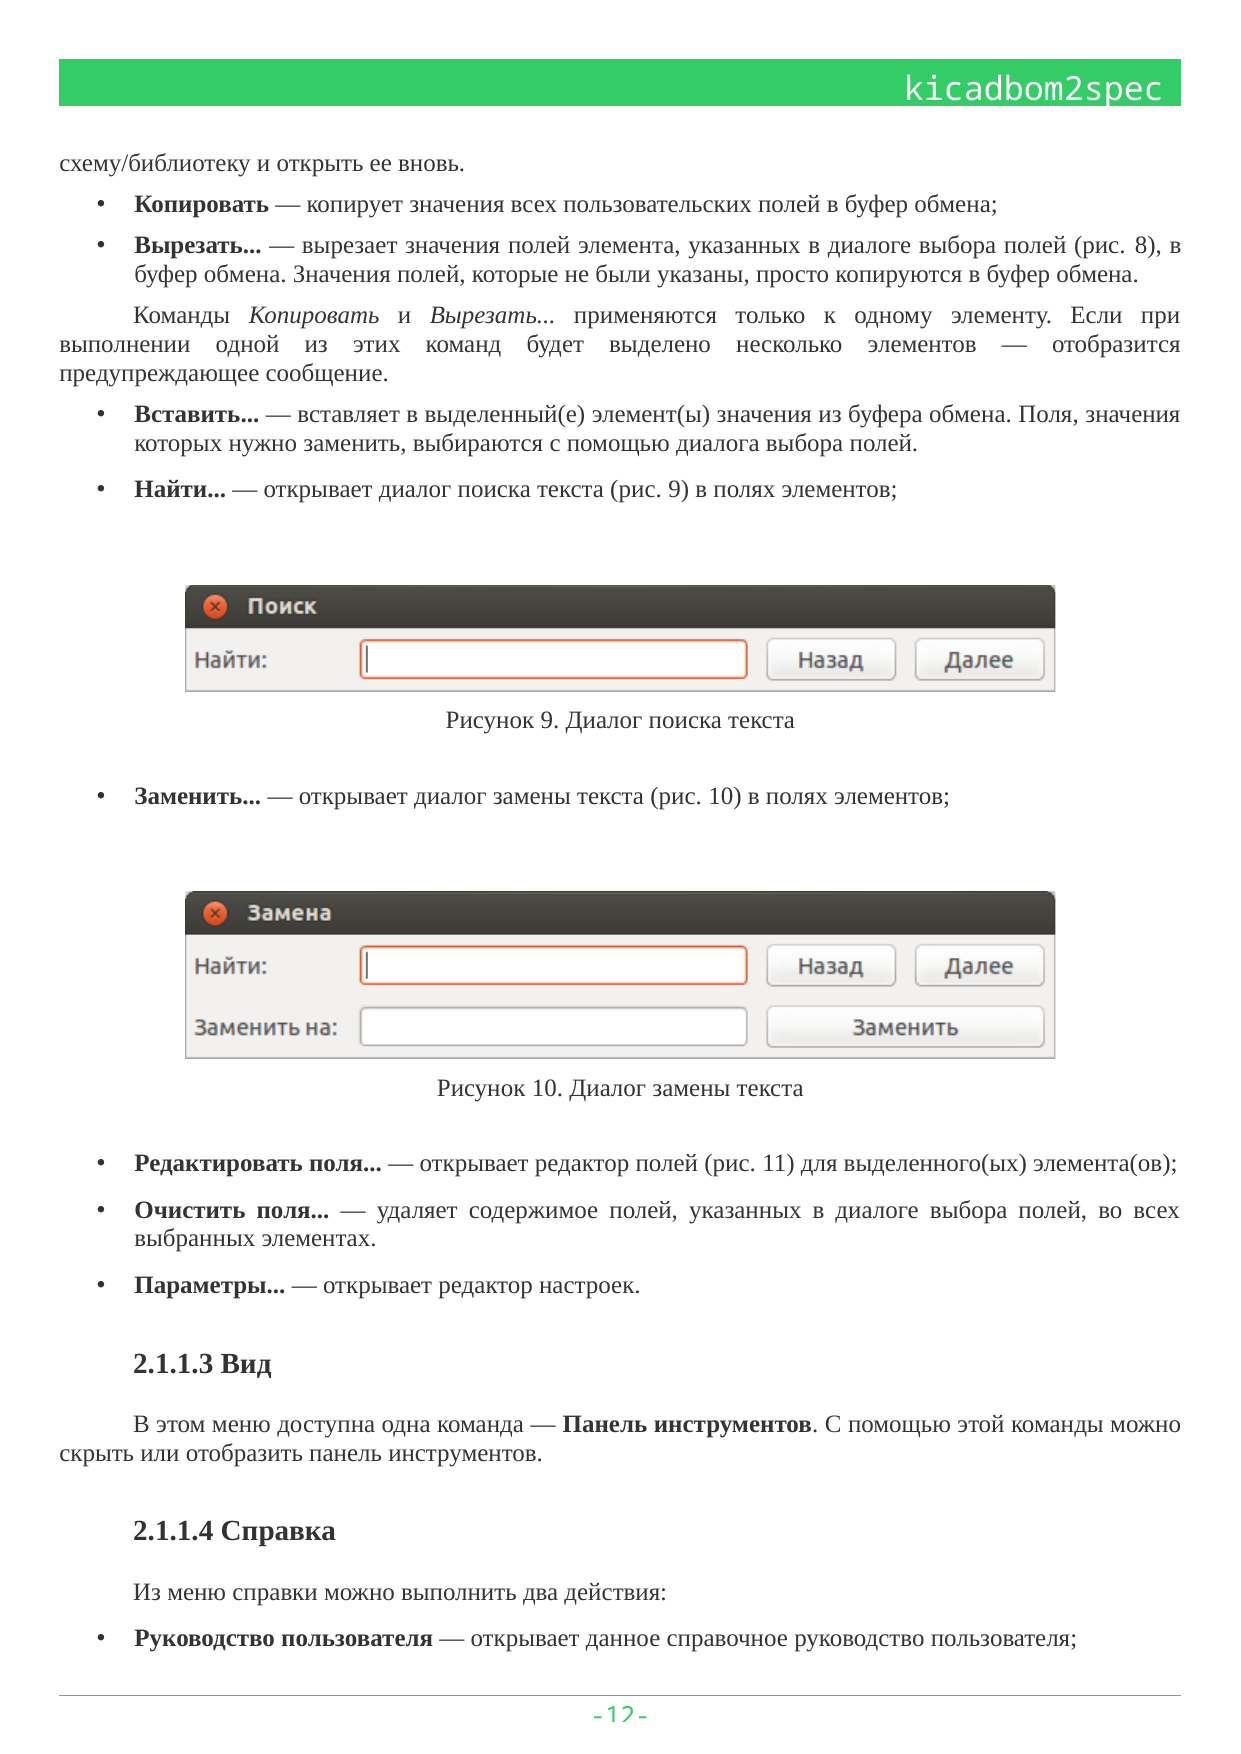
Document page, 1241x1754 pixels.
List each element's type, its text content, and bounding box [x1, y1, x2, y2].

list Заменить... — открывает диалог замены текста (рис. 10) в полях элементов; [97, 781, 1181, 809]
list Руководство пользователя — открывает данное справочное руководство пользователя; [97, 1623, 1181, 1652]
picture [185, 585, 1056, 692]
list Очистить поля... — удаляет содержимое полей, указанных в диалоге выбора полей, во всех выбранных элементах. [97, 1195, 1181, 1252]
list Вырезать... — вырезает значения полей элемента, указанных в диалоге выбора полей (рис. 8), в буфер обмена. Значения полей, которые не были указаны, просто копируются в буфер обмена. [97, 230, 1181, 288]
list Параметры... — открывает редактор настроек. [97, 1270, 1181, 1299]
text Рисунок 9. Диалог поиска текста [185, 692, 1055, 734]
list Вставить... — вставляет в выделенный(е) элемент(ы) значения из буфера обмена. Поля, значения которых нужно заменить, выбираются с помощью диалога выбора полей. [97, 399, 1181, 456]
subtitle 2.1.1.4 Справка [133, 1513, 1181, 1547]
list Найти... — открывает диалог поиска текста (рис. 9) в полях элементов; [97, 474, 1181, 503]
subtitle 2.1.1.3 Вид [133, 1346, 1181, 1379]
text В этом меню доступна одна команда — Панель инструментов. С помощью этой команды можно скрыть или отобразить панель инструментов. [59, 1409, 1181, 1466]
text Команды Копировать и Вырезать... применяются только к одному элементу. Если при выполнении одной из этих команд будет выделено несколько элементов — отобразится предупреждающее сообщение. [59, 300, 1181, 386]
text Рисунок 10. Диалог замены текста [185, 1059, 1055, 1102]
picture [185, 891, 1056, 1059]
list Копировать — копирует значения всех пользовательских полей в буфер обмена; [97, 189, 1181, 218]
list Редактировать поля... — открывает редактор полей (рис. 11) для выделенного(ых) элемента(ов); [97, 1148, 1181, 1177]
text Из меню справки можно выполнить два действия: [59, 1577, 1181, 1605]
text схему/библиотеку и открыть ее вновь. [59, 148, 1181, 176]
